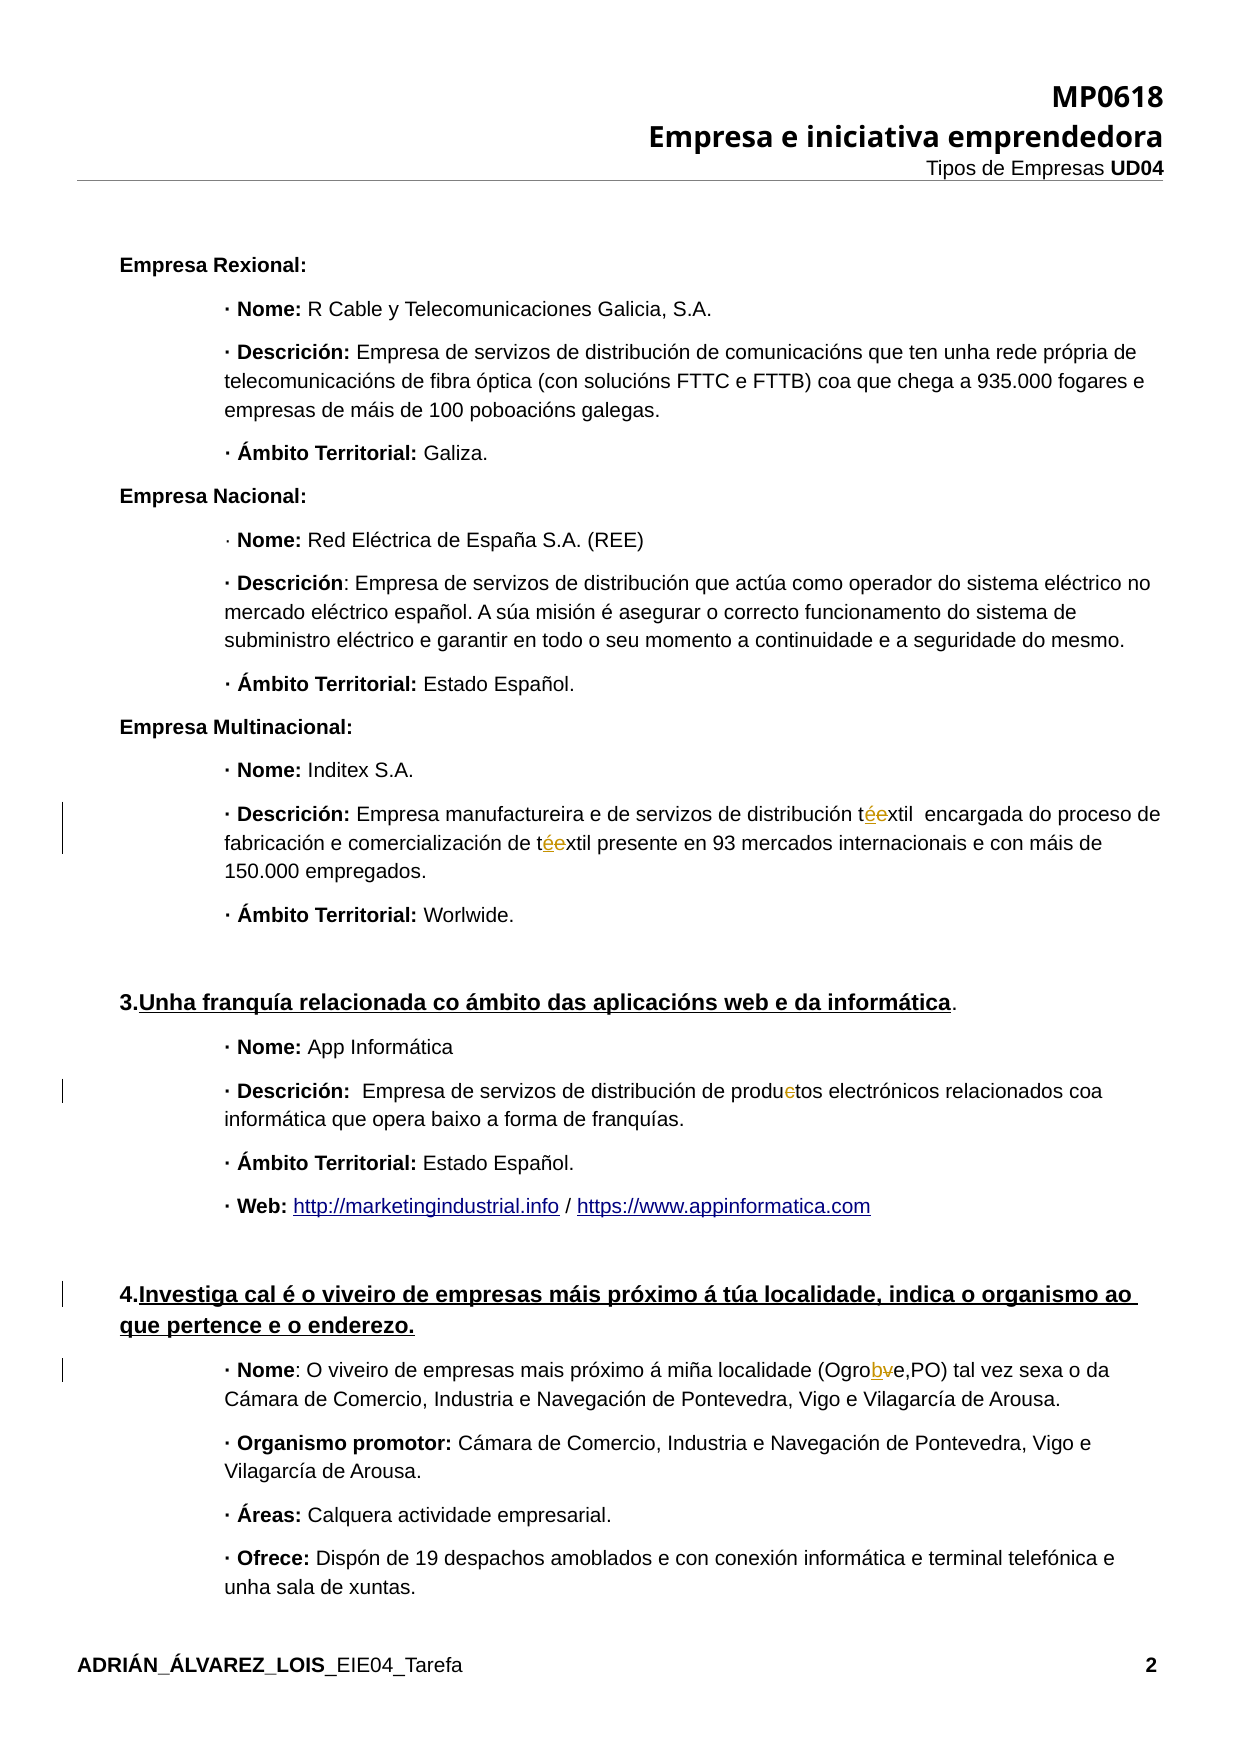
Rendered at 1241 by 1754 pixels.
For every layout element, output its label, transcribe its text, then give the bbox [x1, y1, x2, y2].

list · Organismo promotor: Cámara de Comercio, Industria e Navegación de Pontevedra, Vigo e Vilagarcía de Arousa. [194, 1430, 1163, 1483]
list · Descrición: Empresa de servizos de distribución de produtos electrónicos relacionados coa informática que opera baixo a forma de franquías. [194, 1078, 1163, 1131]
list · Áreas: Calquera actividade empresarial. [194, 1502, 1163, 1526]
list · Nome: R Cable y Telecomunicaciones Galicia, S.A. [194, 297, 1163, 321]
list · Ámbito Territorial: Estado Español. [194, 1151, 1163, 1174]
list · Nome: Red Eléctrica de España S.A. (REE) [194, 527, 1163, 551]
list · Ofrece: Dispón de 19 despachos amoblados e con conexión informática e terminal telefónica e unha sala de xuntas. [194, 1546, 1163, 1598]
list · Nome: O viveiro de empresas mais próximo á miña localidade (Ogrobe,PO) tal vez sexa o da Cámara de Comercio, Industria e Navegación de Pontevedra, Vigo e Vilagarcía de Arousa. [194, 1358, 1163, 1411]
list · Descrición: Empresa de servizos de distribución que actúa como operador do sistema eléctrico no mercado eléctrico español. A súa misión é asegurar o correcto funcionamento do sistema de subministro eléctrico e garantir en todo o seu momento a continuidade e a seguridade do mesmo. [194, 571, 1163, 652]
list · Nome: App Informática [194, 1035, 1163, 1059]
text · Ámbito Territorial: Worlwide. [77, 902, 1163, 926]
list · Descrición: Empresa manufactureira e de servizos de distribución téxtil encargada do proceso de fabricación e comercialización de téxtil presente en 93 mercados internacionais e con máis de 150.000 empregados. [194, 802, 1163, 883]
list · Web: http://marketingindustrial.info / https://www.appinformatica.com [194, 1194, 1163, 1218]
list Unha franquía relacionada co ámbito das aplicacións web e da informática. [77, 989, 1163, 1015]
list · Nome: Inditex S.A. [194, 758, 1163, 782]
list Investiga cal é o viveiro de empresas máis próximo á túa localidade, indica o organismo ao que pertence e o enderezo. [77, 1281, 1163, 1338]
list Empresa Nacional: [77, 484, 1163, 508]
list Empresa Rexional: [77, 253, 1163, 277]
list Empresa Multinacional: [77, 715, 1163, 739]
text · Ámbito Territorial: Estado Español. [77, 672, 1163, 696]
list · Descrición: Empresa de servizos de distribución de comunicacións que ten unha rede própria de telecomunicacións de fibra óptica (con solucións FTTC e FTTB) coa que chega a 935.000 fogares e empresas de máis de 100 poboacións galegas. [194, 340, 1163, 421]
text · Ámbito Territorial: Galiza. [77, 441, 1163, 465]
